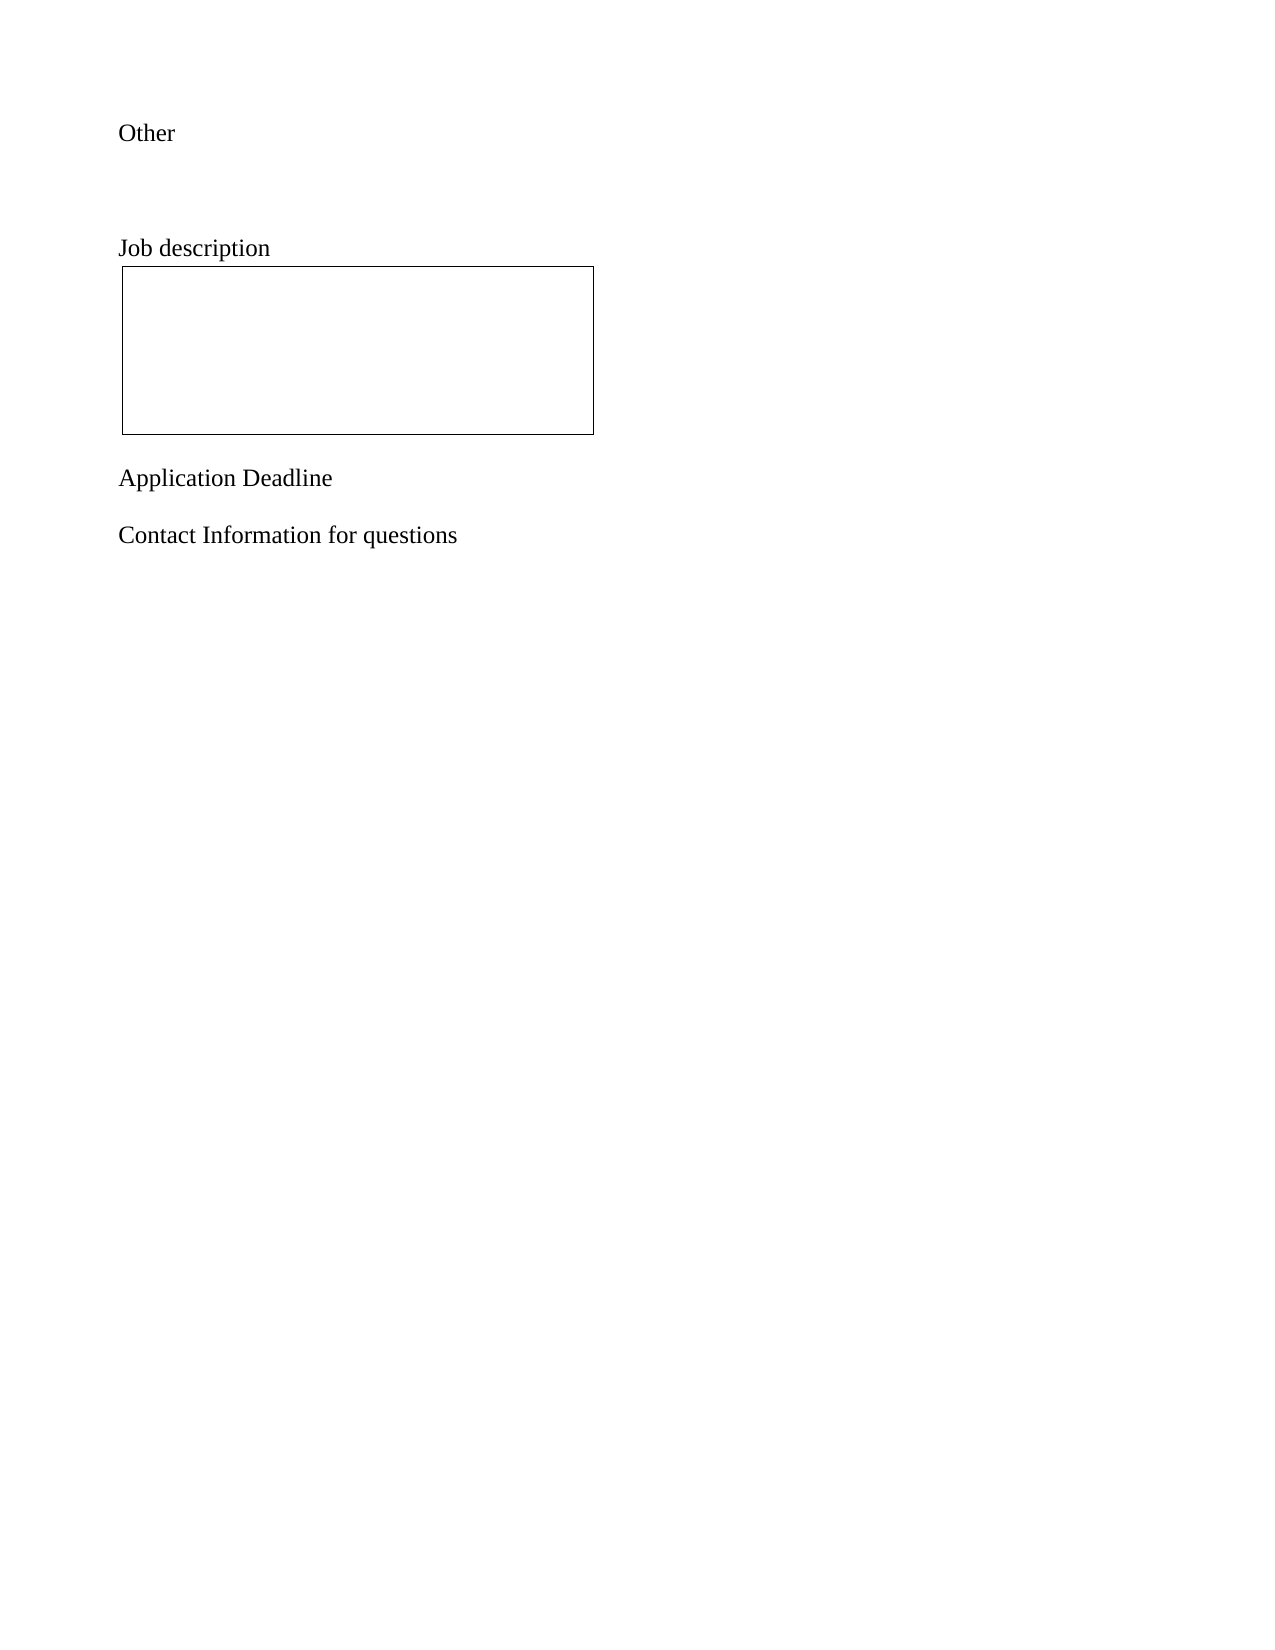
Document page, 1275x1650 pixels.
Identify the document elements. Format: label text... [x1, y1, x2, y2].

text Job description [118, 233, 1157, 262]
text Application Deadline [118, 463, 1157, 492]
text Contact Information for questions [118, 521, 1157, 549]
text Other [118, 118, 1157, 147]
